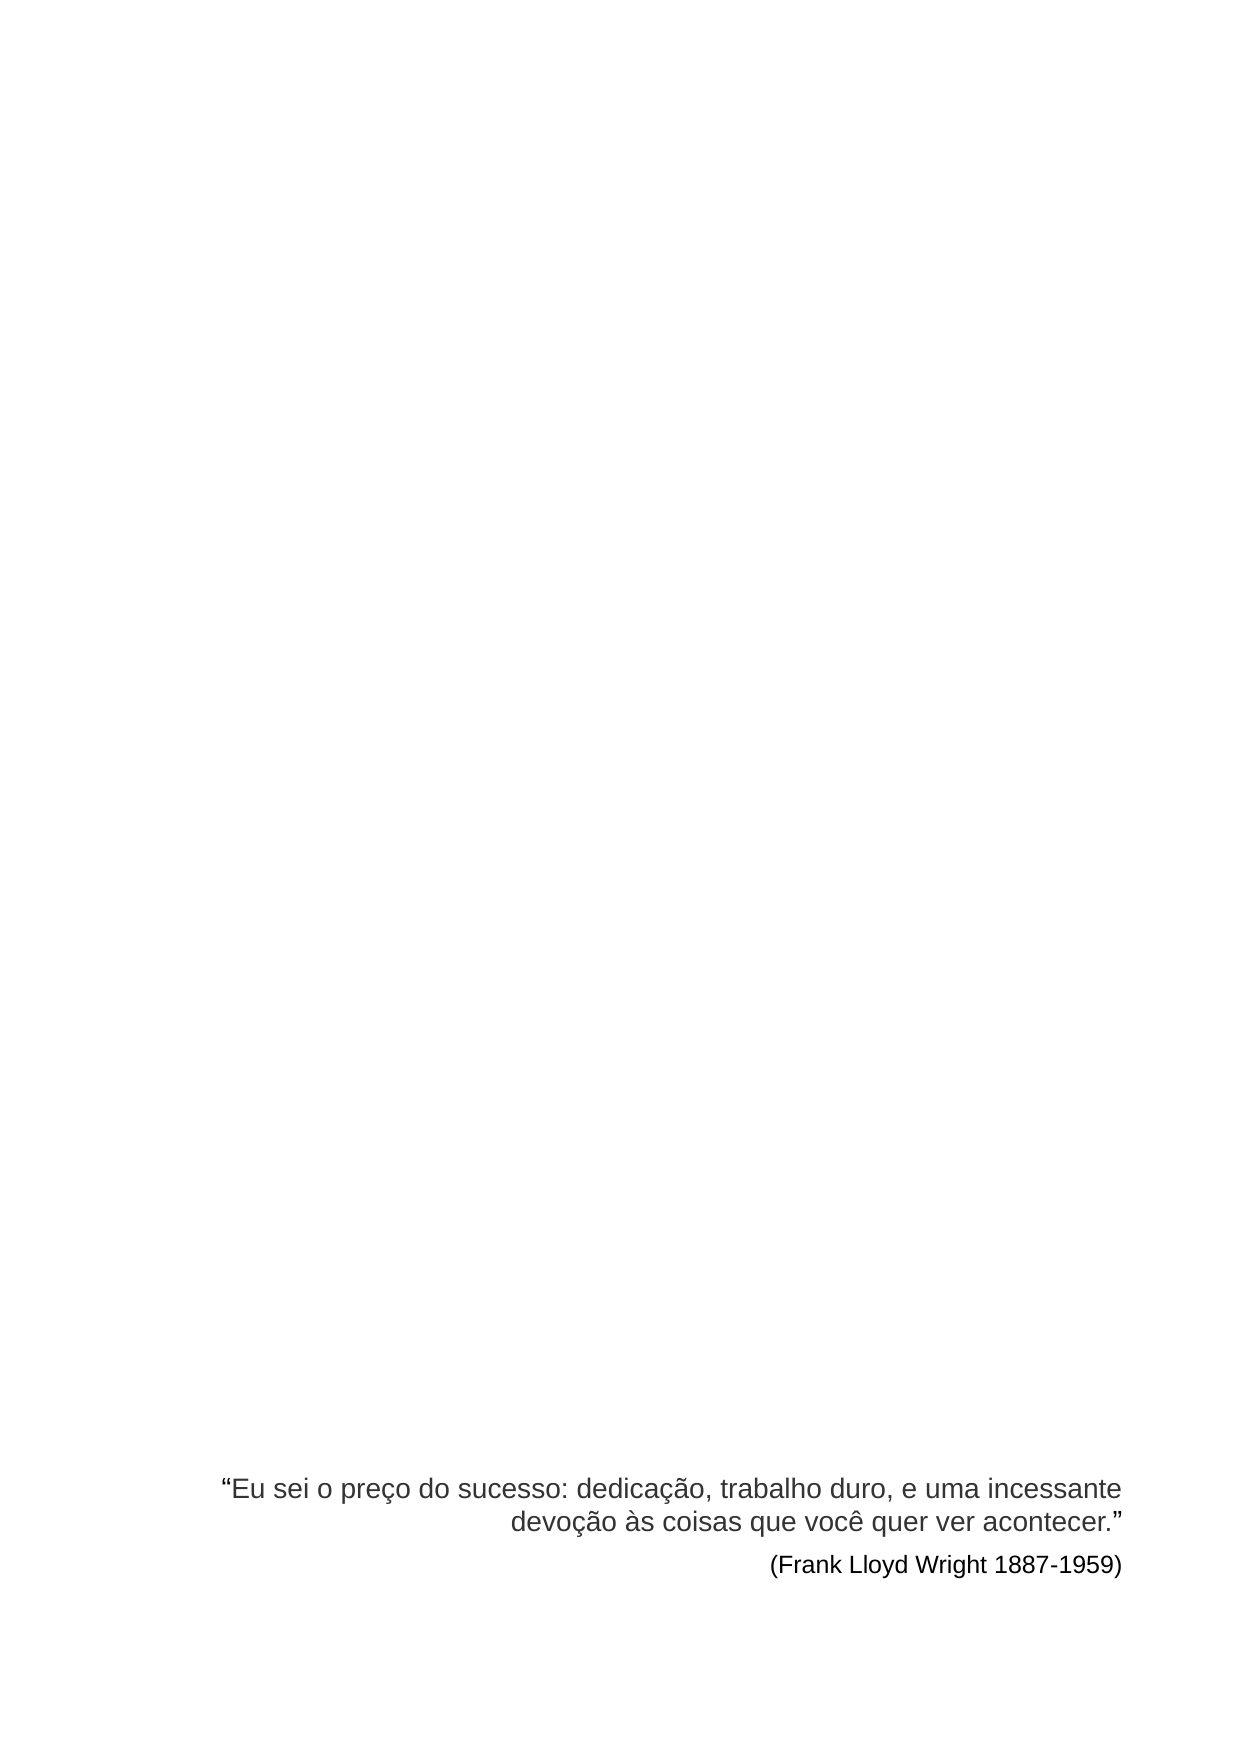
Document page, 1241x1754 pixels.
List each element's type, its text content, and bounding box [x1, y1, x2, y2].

text “Eu sei o preço do sucesso: dedicação, trabalho duro, e uma incessante devoção às coisas que você quer ver acontecer.” [177, 1471, 1122, 1538]
text (Frank Lloyd Wright 1887-1959) [177, 1551, 1122, 1579]
